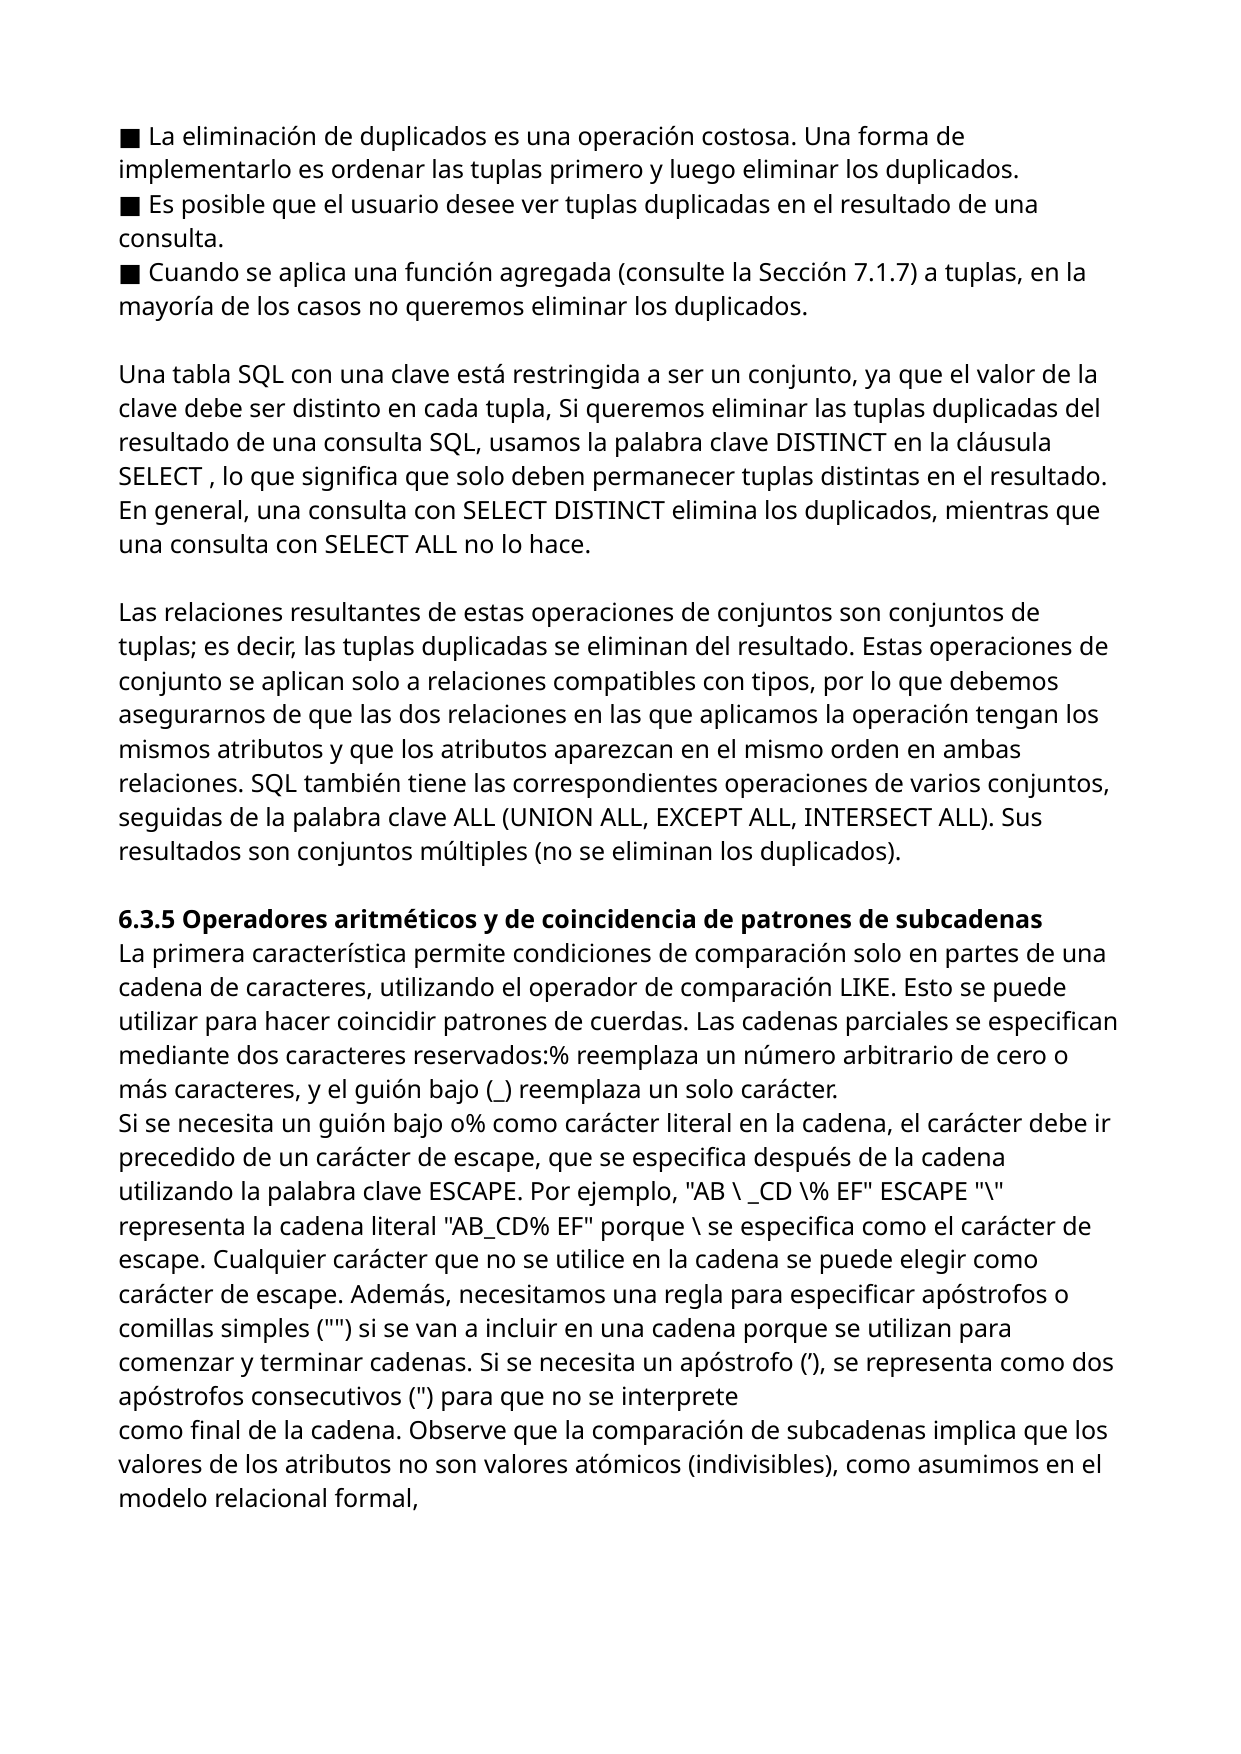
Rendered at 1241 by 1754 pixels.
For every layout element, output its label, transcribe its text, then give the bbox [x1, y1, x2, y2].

text ■ Es posible que el usuario desee ver tuplas duplicadas en el resultado de una consulta. [118, 186, 1122, 254]
text como final de la cadena. Observe que la comparación de subcadenas implica que los valores de los atributos no son valores atómicos (indivisibles), como asumimos en el modelo relacional formal, [118, 1412, 1122, 1515]
text Una tabla SQL con una clave está restringida a ser un conjunto, ya que el valor de la clave debe ser distinto en cada tupla, Si queremos eliminar las tuplas duplicadas del resultado de una consulta SQL, usamos la palabra clave DISTINCT en la cláusula SELECT , lo que significa que solo deben permanecer tuplas distintas en el resultado. En general, una consulta con SELECT DISTINCT elimina los duplicados, mientras que una consulta con SELECT ALL no lo hace. [118, 357, 1122, 561]
text 6.3.5 Operadores aritméticos y de coincidencia de patrones de subcadenas [118, 902, 1122, 936]
text Si se necesita un guión bajo o% como carácter literal en la cadena, el carácter debe ir precedido de un carácter de escape, que se especifica después de la cadena utilizando la palabra clave ESCAPE. Por ejemplo, "AB \ _CD \% EF" ESCAPE "\" representa la cadena literal "AB_CD% EF" porque \ se especifica como el carácter de escape. Cualquier carácter que no se utilice en la cadena se puede elegir como carácter de escape. Además, necesitamos una regla para especificar apóstrofos o comillas simples ("") si se van a incluir en una cadena porque se utilizan para comenzar y terminar cadenas. Si se necesita un apóstrofo (’), se representa como dos apóstrofos consecutivos (") para que no se interprete [118, 1106, 1122, 1412]
text ■ La eliminación de duplicados es una operación costosa. Una forma de implementarlo es ordenar las tuplas primero y luego eliminar los duplicados. [118, 118, 1122, 186]
text La primera característica permite condiciones de comparación solo en partes de una cadena de caracteres, utilizando el operador de comparación LIKE. Esto se puede utilizar para hacer coincidir patrones de cuerdas. Las cadenas parciales se especifican mediante dos caracteres reservados:% reemplaza un número arbitrario de cero o más caracteres, y el guión bajo (_) reemplaza un solo carácter. [118, 936, 1122, 1106]
text Las relaciones resultantes de estas operaciones de conjuntos son conjuntos de tuplas; es decir, las tuplas duplicadas se eliminan del resultado. Estas operaciones de conjunto se aplican solo a relaciones compatibles con tipos, por lo que debemos asegurarnos de que las dos relaciones en las que aplicamos la operación tengan los mismos atributos y que los atributos aparezcan en el mismo orden en ambas relaciones. SQL también tiene las correspondientes operaciones de varios conjuntos, seguidas de la palabra clave ALL (UNION ALL, EXCEPT ALL, INTERSECT ALL). Sus resultados son conjuntos múltiples (no se eliminan los duplicados). [118, 595, 1122, 867]
text ■ Cuando se aplica una función agregada (consulte la Sección 7.1.7) a tuplas, en la mayoría de los casos no queremos eliminar los duplicados. [118, 254, 1122, 322]
